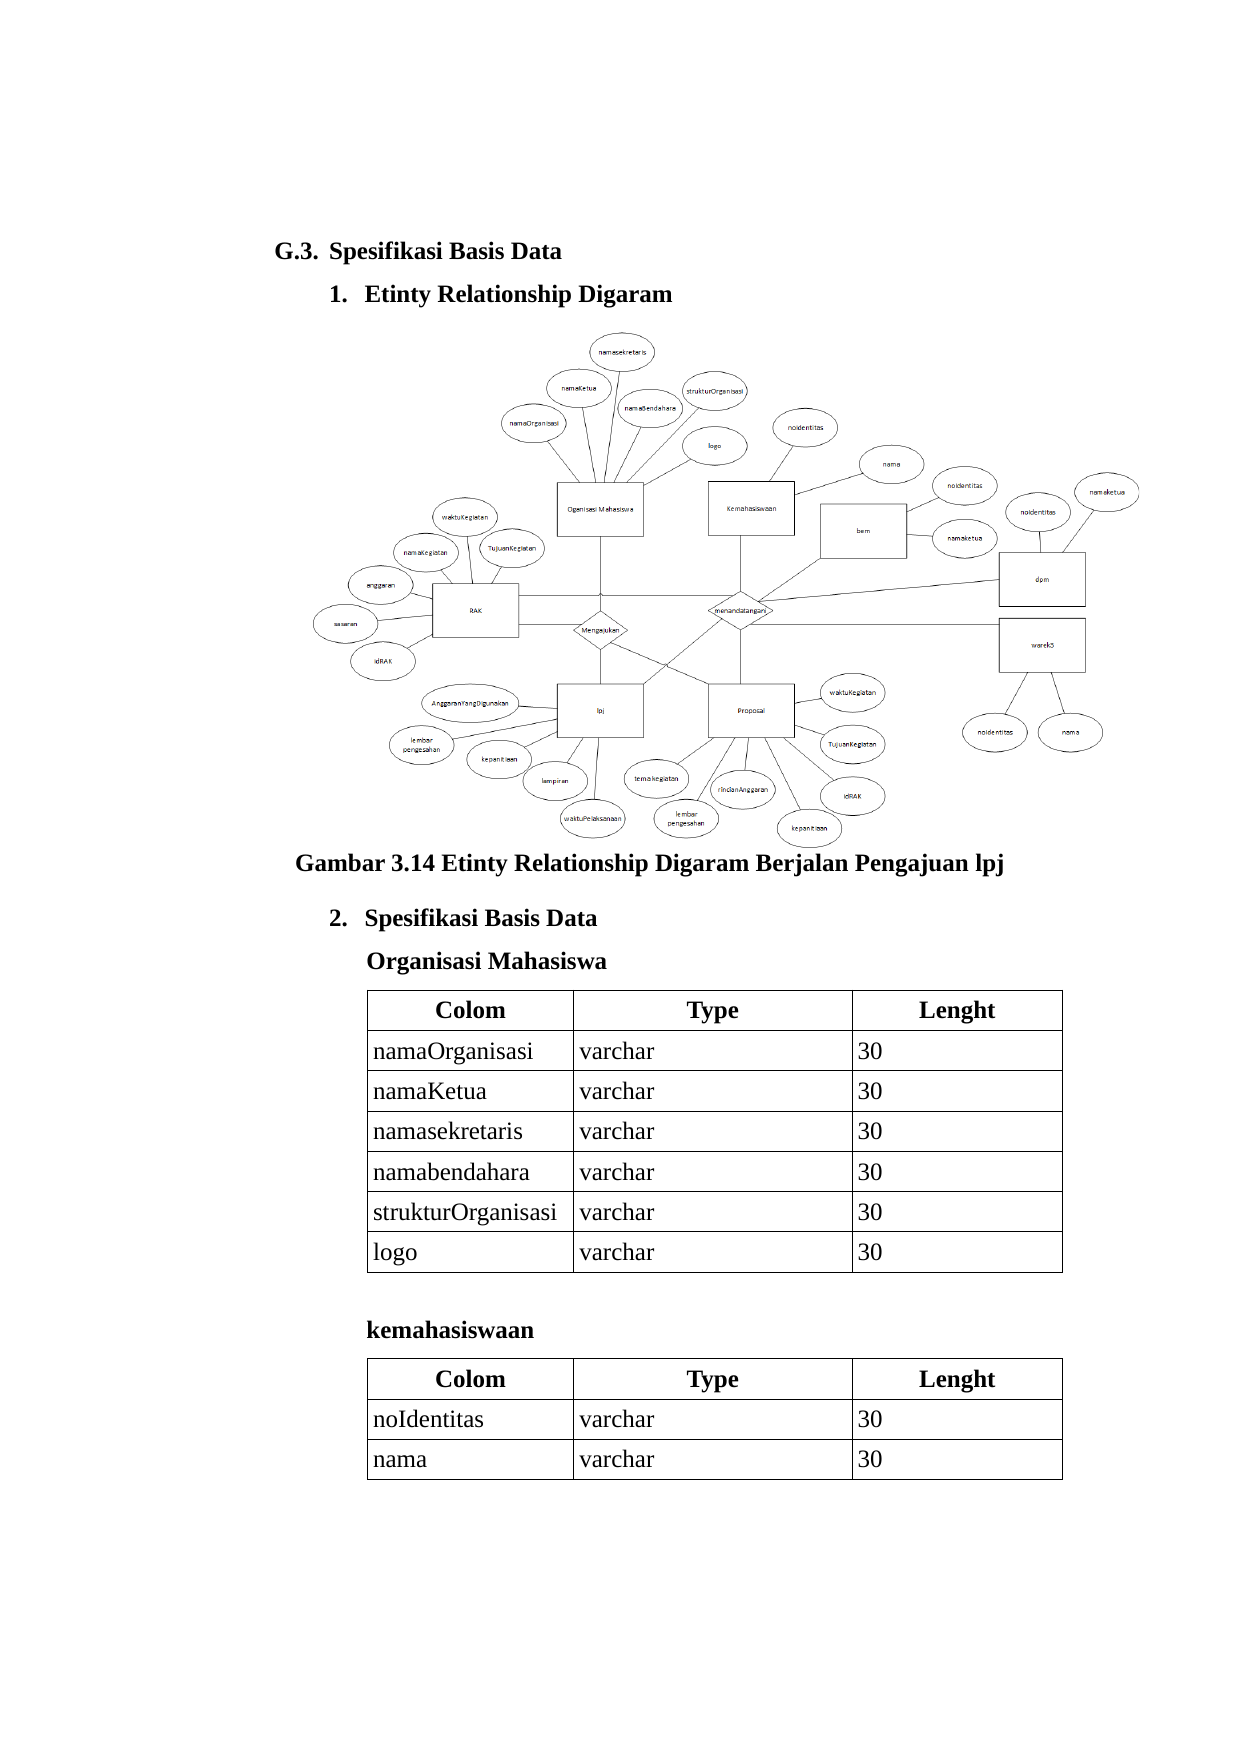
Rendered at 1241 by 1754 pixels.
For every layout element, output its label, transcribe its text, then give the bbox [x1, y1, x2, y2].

table_cell namasekretaris [368, 1112, 573, 1151]
table_header Type [574, 1359, 852, 1398]
table_cell namaOrganisasi [368, 1031, 573, 1070]
table_cell 30 [853, 1152, 1062, 1191]
table_cell varchar [574, 1400, 852, 1439]
table_cell 30 [853, 1031, 1062, 1070]
table_cell varchar [574, 1192, 852, 1231]
table_cell varchar [574, 1112, 852, 1151]
table_cell noIdentitas [368, 1400, 573, 1439]
table_cell 30 [853, 1071, 1062, 1111]
text kemahasiswaan [366, 1315, 1063, 1344]
table_cell namabendahara [368, 1152, 573, 1191]
picture [312, 332, 1140, 848]
table_cell 30 [853, 1112, 1062, 1151]
table_cell nama [368, 1440, 573, 1479]
text Organisasi Mahasiswa [366, 946, 1063, 975]
table_cell 30 [853, 1440, 1062, 1479]
table_cell 30 [853, 1192, 1062, 1231]
table_cell strukturOrganisasi [368, 1192, 573, 1231]
table_cell logo [368, 1232, 573, 1272]
table_cell namaKetua [368, 1071, 573, 1111]
table_header Lenght [853, 991, 1062, 1030]
table_header Colom [368, 991, 573, 1030]
table_header Type [574, 991, 852, 1030]
table_cell 30 [853, 1232, 1062, 1272]
table_header Lenght [853, 1359, 1062, 1398]
list Spesifikasi Basis Data [329, 903, 1063, 932]
table_cell varchar [574, 1071, 852, 1111]
table_cell varchar [574, 1440, 852, 1479]
list Spesifikasi Basis Data [274, 236, 1063, 265]
table_cell varchar [574, 1152, 852, 1191]
table_cell varchar [574, 1031, 852, 1070]
list Etinty Relationship Digaram [329, 279, 1063, 308]
table_header Colom [368, 1359, 573, 1398]
table_cell 30 [853, 1400, 1062, 1439]
text Gambar 3.14 Etinty Relationship Digaram Berjalan Pengajuan lpj [236, 378, 1063, 876]
table_cell varchar [574, 1232, 852, 1272]
